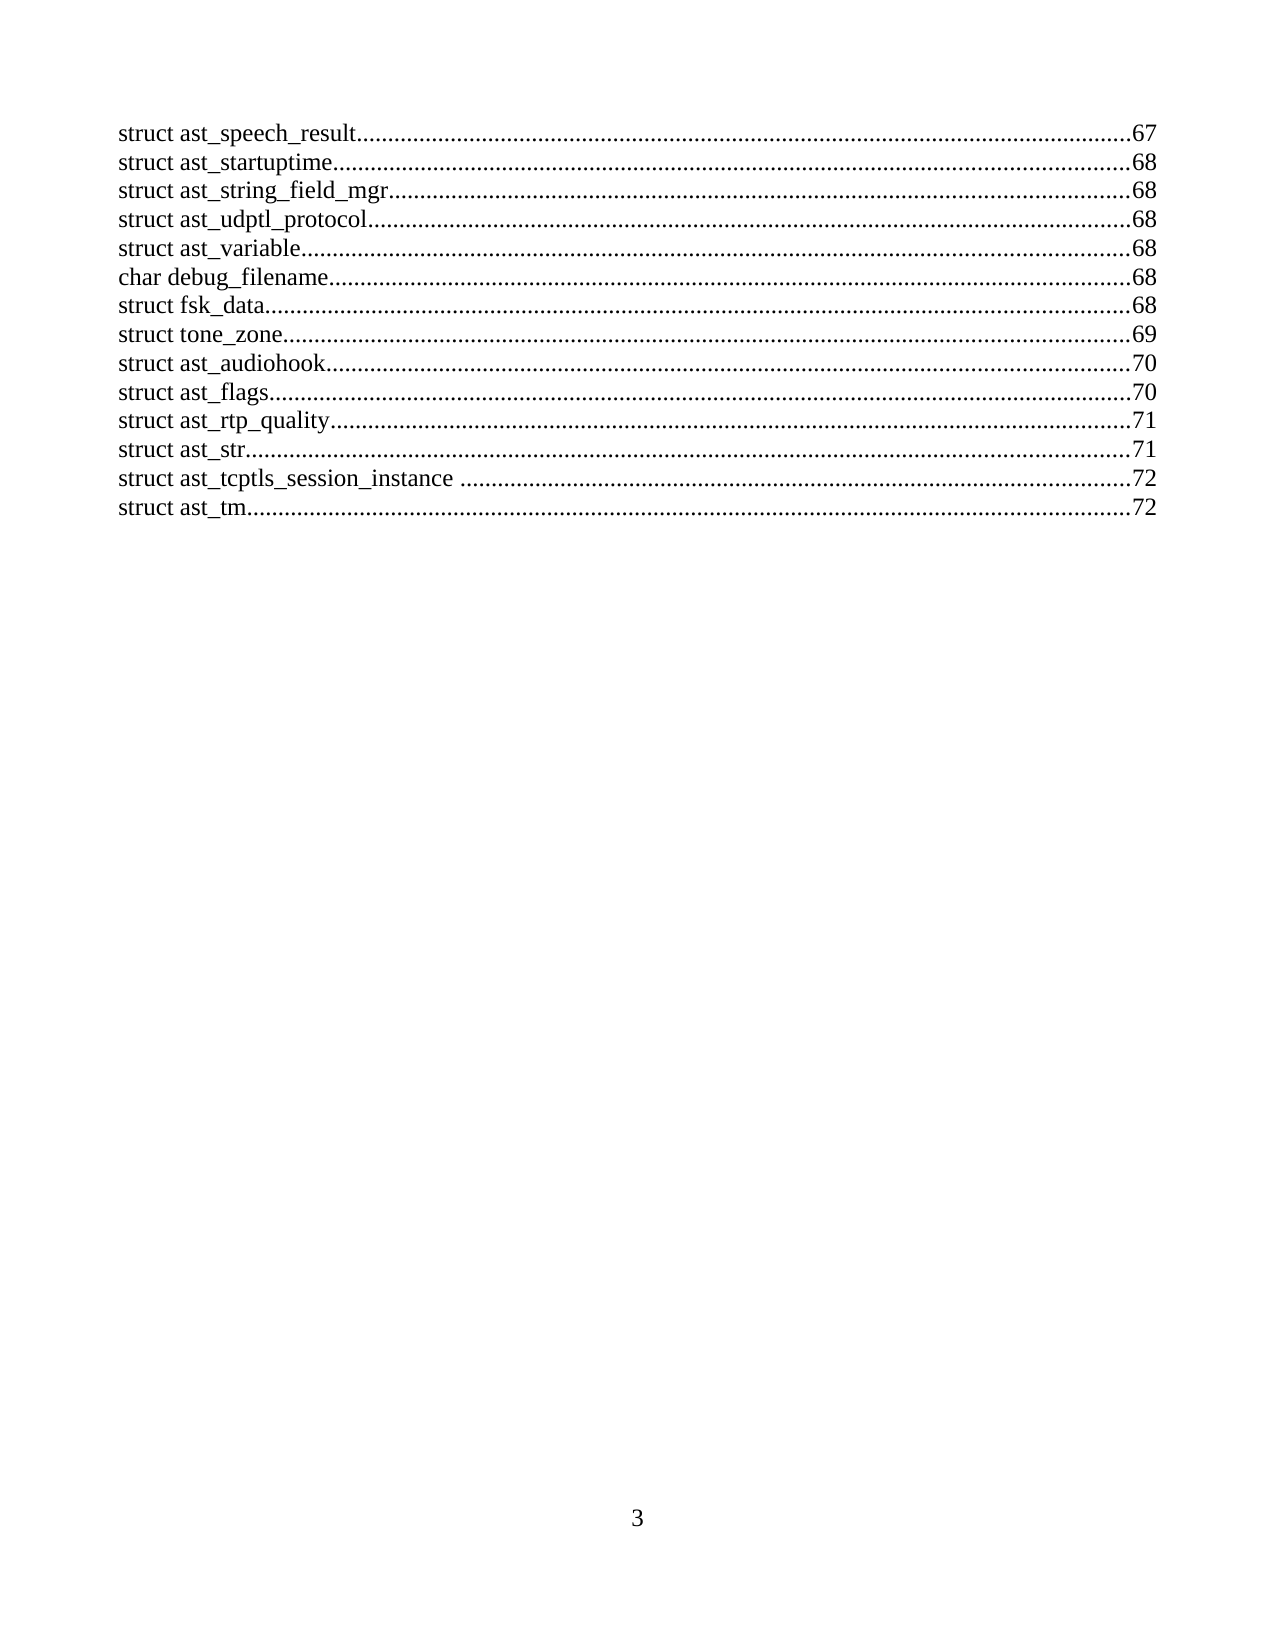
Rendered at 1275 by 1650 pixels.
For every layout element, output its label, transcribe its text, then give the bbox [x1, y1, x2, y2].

text struct ast_audiohook 70 [118, 348, 1157, 377]
text struct ast_startuptime 68 [118, 147, 1157, 176]
text struct ast_flags 70 [118, 377, 1157, 406]
text struct ast_tcptls_session_instance 72 [118, 463, 1157, 492]
text struct ast_str 71 [118, 434, 1157, 463]
text struct tone_zone 69 [118, 319, 1157, 348]
text struct ast_tm 72 [118, 492, 1157, 521]
text struct ast_udptl_protocol 68 [118, 204, 1157, 233]
text struct ast_rtp_quality 71 [118, 406, 1157, 434]
text struct ast_string_field_mgr 68 [118, 176, 1157, 204]
text struct ast_variable 68 [118, 233, 1157, 262]
text struct ast_speech_result 67 [118, 118, 1157, 147]
text char debug_filename 68 [118, 262, 1157, 291]
text struct fsk_data 68 [118, 291, 1157, 319]
